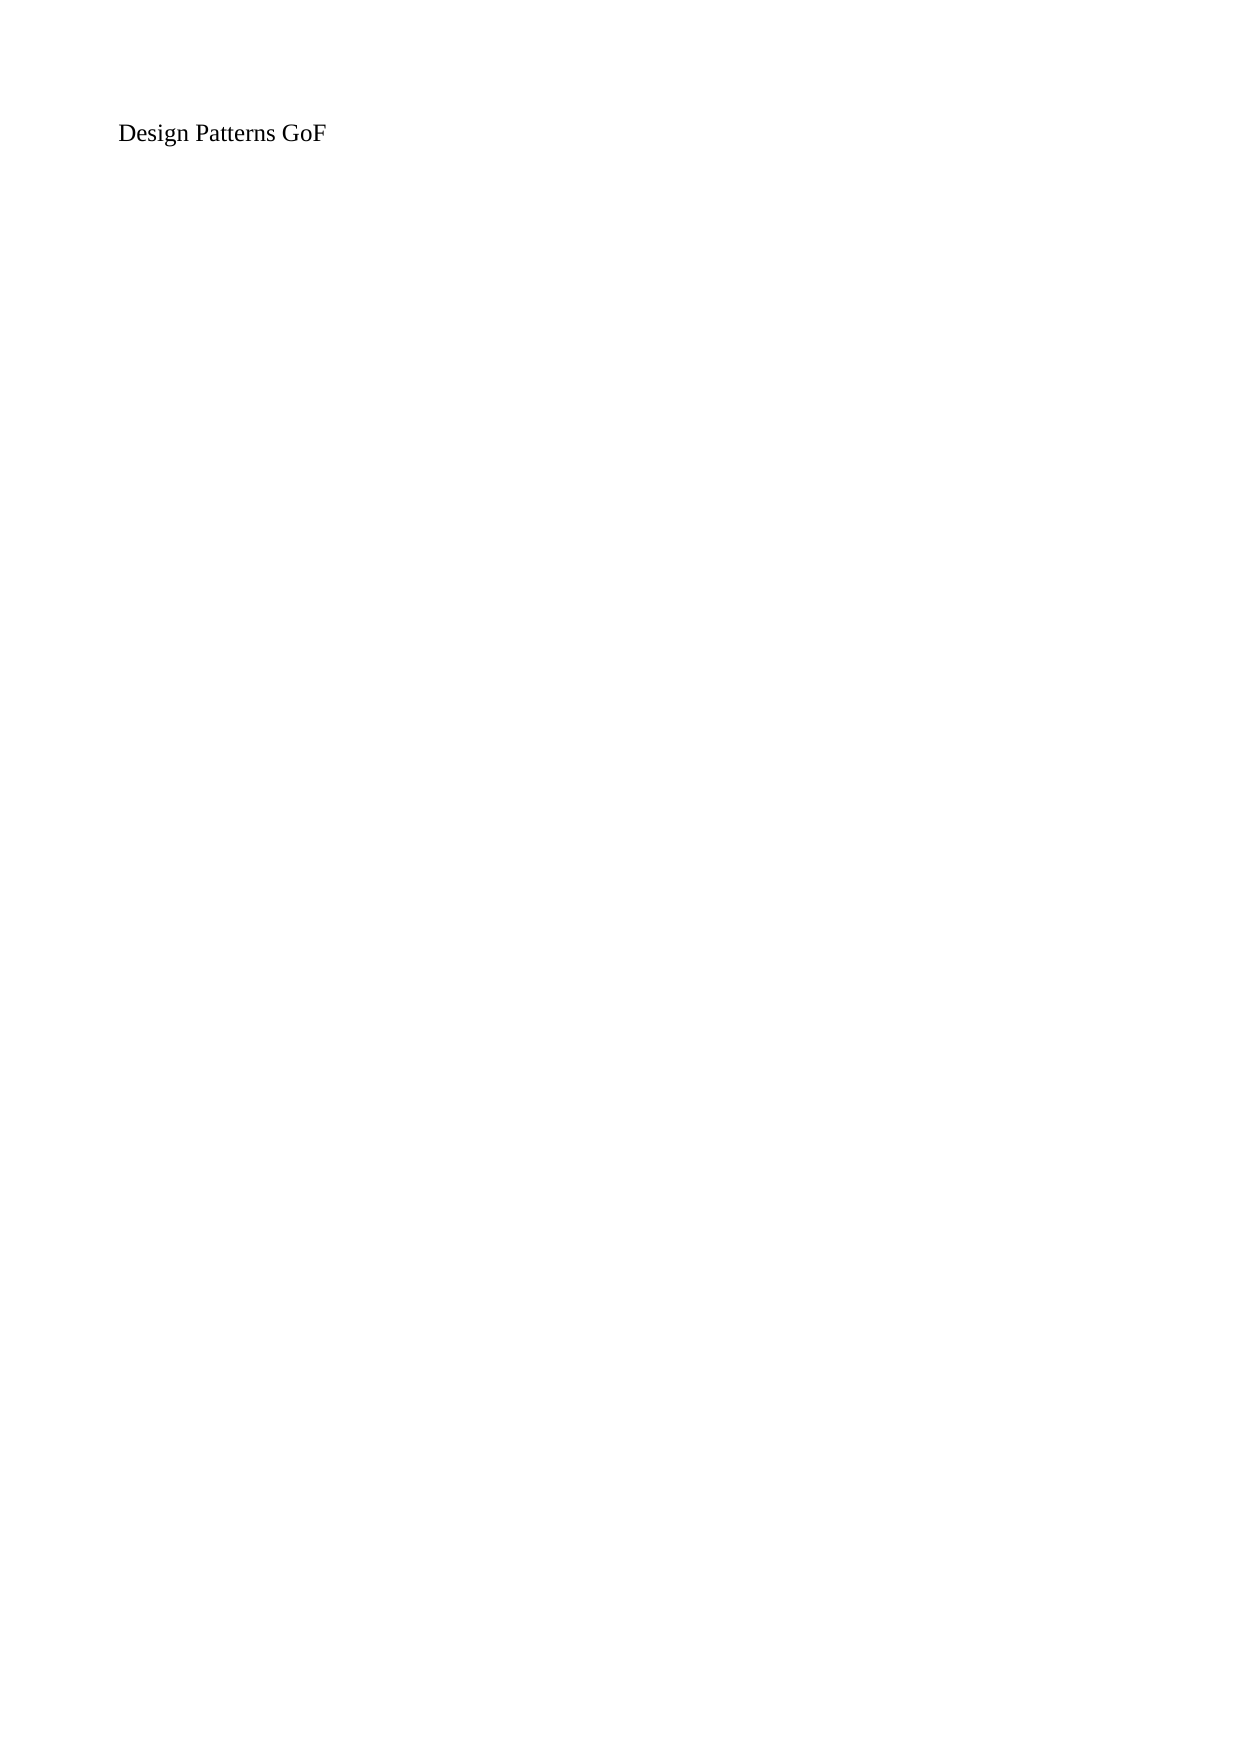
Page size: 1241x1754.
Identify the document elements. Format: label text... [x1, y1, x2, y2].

text Design Patterns GoF [118, 118, 1122, 147]
